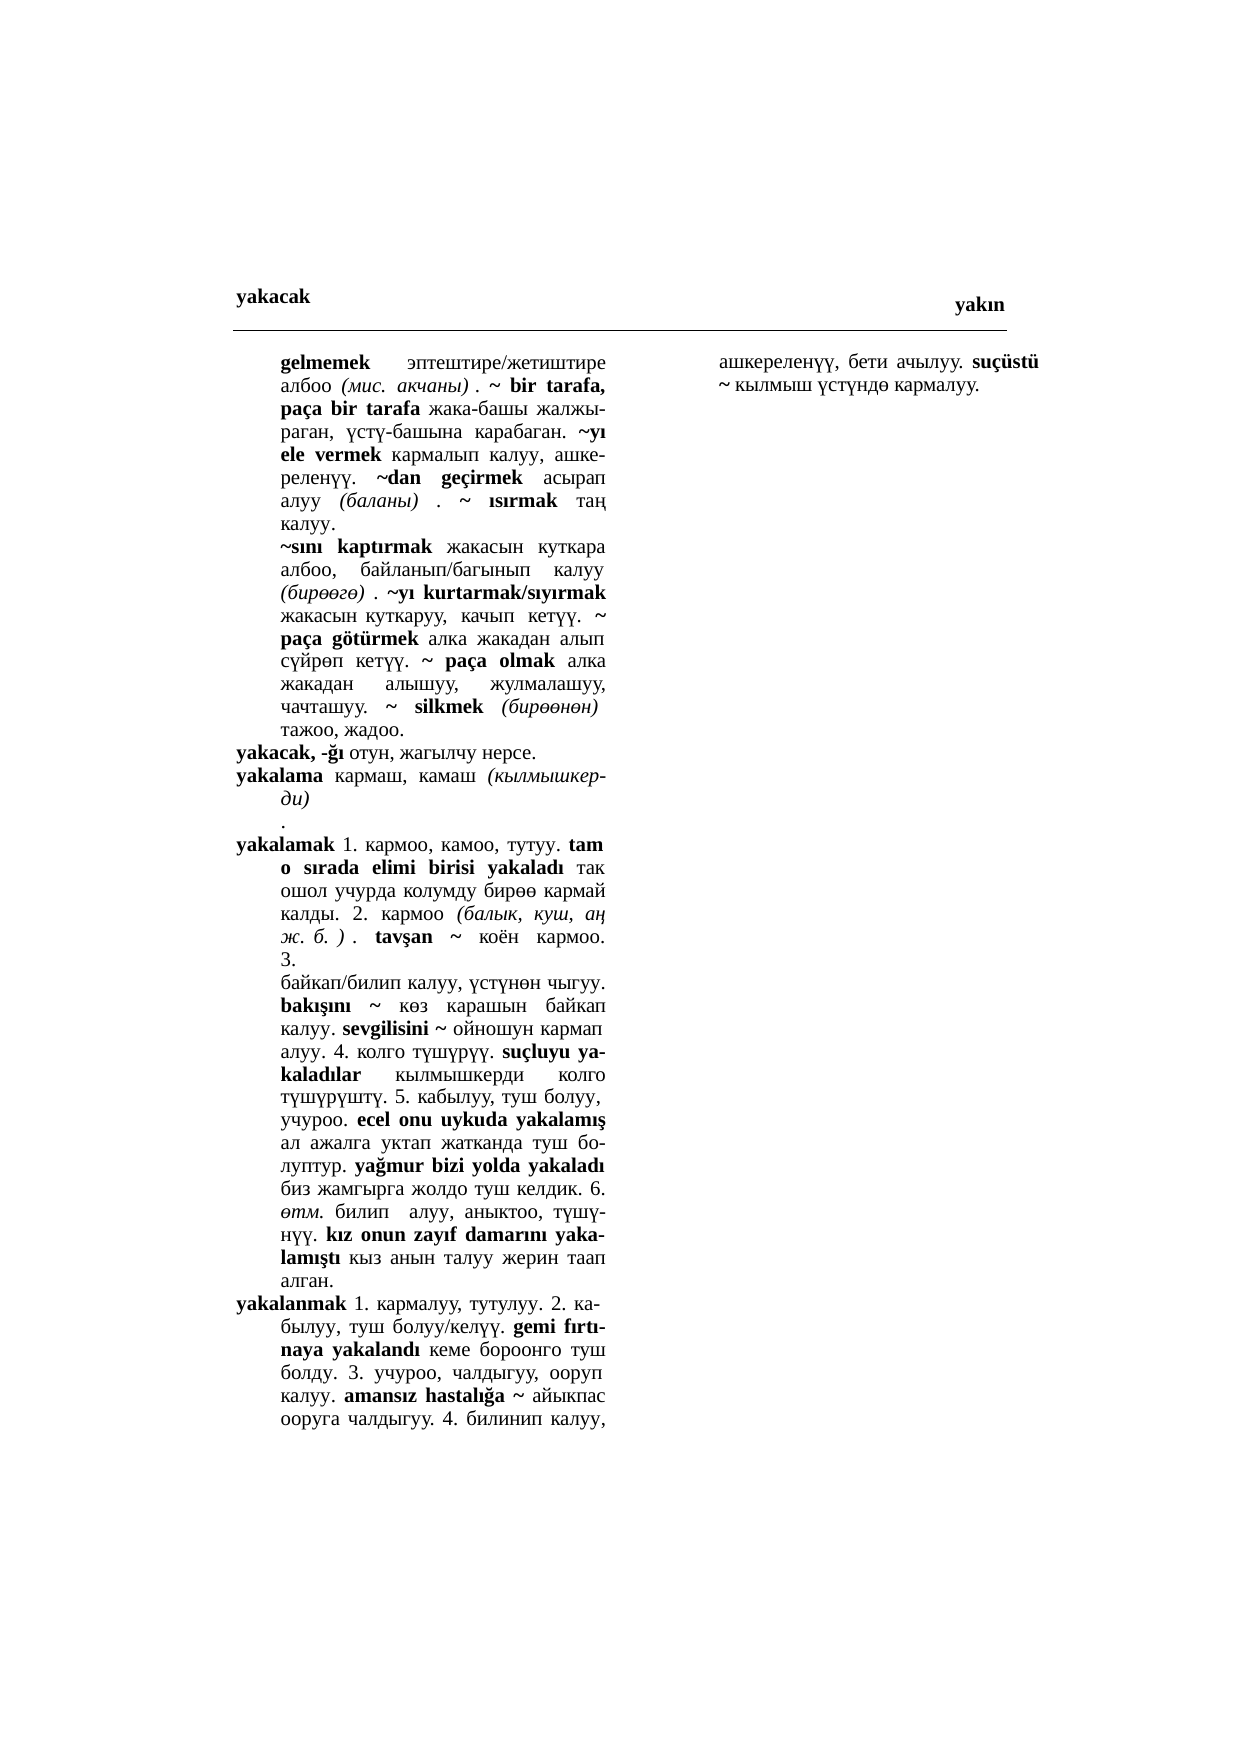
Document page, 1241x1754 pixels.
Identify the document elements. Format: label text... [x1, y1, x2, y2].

text калуу. amansız hastalığa ~ айыкпас ооруга чалдыгуу. 4. билинип калуу, [280, 1384, 606, 1430]
text былуу, туш болуу/келүү. gemi fırtı- naya yakalandı кеме бороонго туш болду. 3. учуроо, чалдыгуу, ооруп [280, 1315, 606, 1384]
text yakalamak 1. кармоо, камоо, тутуу. tam o sırada elimi birisi yakaladı так [236, 833, 609, 879]
text lamıştı кыз анын талуу жерин таап алган. [280, 1246, 606, 1292]
text ашкереленүү, бети ачылуу. suçüstü [719, 350, 1062, 373]
text ~ кылмыш үстүндө кармалуу. [719, 373, 1001, 396]
text yakacak [236, 284, 311, 308]
text сүйрөп кетүү. ~ paça olmak алка жакадан алышуу, жулмалашуу, чачташуу. ~ silkmek (бирөөнөн) [280, 649, 606, 718]
text yakalanmak 1. кармалуу, тутулуу. 2. ка- [236, 1292, 609, 1315]
text ди) . [280, 787, 319, 833]
text yakın [894, 292, 1065, 316]
text yakacak, -ğı отун, жагылчу нерсе. [236, 741, 609, 764]
text ~sını kaptırmak жакасын куткара албоо, байланып/багынып калуу [280, 535, 606, 581]
text (бирөөгө) . ~yı kurtarmak/sıyırmak жакасын куткаруу, качып кетүү. ~ paça götürmek алка жакадан алып [280, 581, 606, 649]
text учуроо. ecel onu uykuda yakalamış ал ажалга уктап жатканда туш бо- луптур. yağmur bizi yolda yakaladı [280, 1108, 606, 1177]
text yakalama кармаш, камаш (кылмышкер- [236, 764, 609, 787]
text тажоо, жадоо. [280, 718, 405, 741]
text ошол учурда колумду бирөө кармай калды. 2. кармоо (балык, куш, аң ж. б. ) . tavşan ~ коён кармоо. 3. [280, 879, 606, 971]
text алуу. 4. колго түшүрүү. suçluyu ya- kaladılar кылмышкерди колго түшүрүштү. 5. кабылуу, туш болуу, [280, 1040, 606, 1108]
text gelmemek эптештире/жетиштире албоо (мис. акчаны) . ~ bir tarafa, paça bir tarafa жака-башы жалжы- раган, үстү-башына карабаган. ~yı ele vermek кармалып калуу, ашке- реленүү. ~dan geçirmek асырап алуу (баланы) . ~ ısırmak таң калуу. [280, 350, 606, 534]
text байкап/билип калуу, үстүнөн чыгуу. bakışını ~ көз карашын байкап калуу. sevgilisini ~ ойношун кармап [280, 971, 606, 1039]
text биз жамгырга жолдо туш келдик. 6. өтм. билип алуу, аныктоо, түшү- нүү. kız onun zayıf damarını yaka- [280, 1177, 606, 1246]
